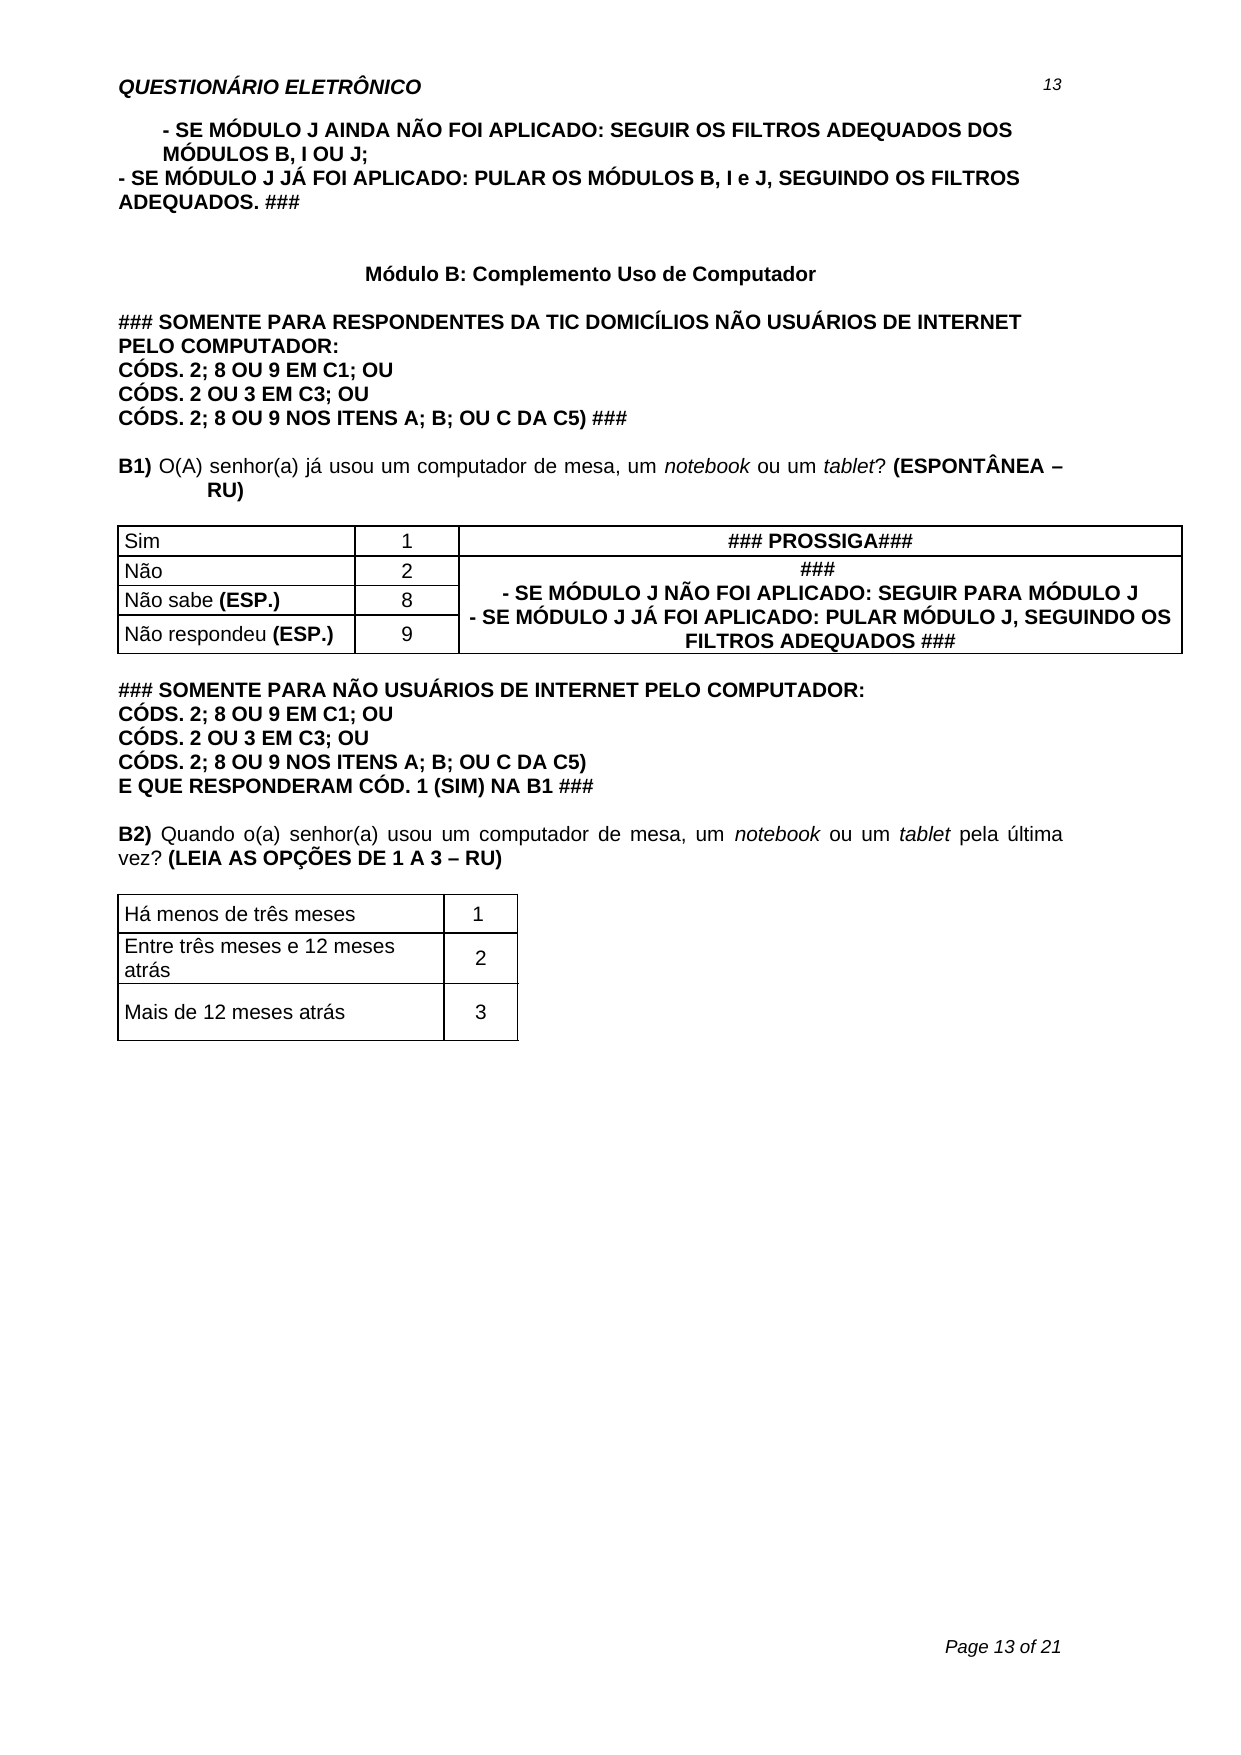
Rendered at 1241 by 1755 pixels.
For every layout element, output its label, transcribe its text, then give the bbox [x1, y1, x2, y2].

table_cell 8 [356, 586, 458, 614]
text ### SOMENTE PARA NÃO USUÁRIOS DE INTERNET PELO COMPUTADOR: [118, 678, 1063, 702]
table_cell 9 [356, 616, 458, 652]
table_cell 2 [356, 557, 458, 584]
text CÓDS. 2; 8 OU 9 NOS ITENS A; B; OU C DA C5) ### [118, 406, 1063, 429]
text CÓDS. 2; 8 OU 9 EM C1; OU [118, 702, 1063, 726]
table_header 1 [356, 527, 458, 555]
table_cell 3 [445, 984, 517, 1040]
text CÓDS. 2; 8 OU 9 NOS ITENS A; B; OU C DA C5) [118, 750, 1063, 774]
text CÓDS. 2 OU 3 EM C3; OU [118, 726, 1063, 750]
table_header Sim [119, 527, 354, 555]
text CÓDS. 2 OU 3 EM C3; OU [118, 382, 1063, 406]
table_header Há menos de três meses [119, 895, 443, 932]
table_header 1 [445, 895, 517, 932]
table_header ### PROSSIGA### [460, 527, 1181, 555]
text - SE MÓDULO J AINDA NÃO FOI APLICADO: SEGUIR OS FILTROS ADEQUADOS DOS MÓDULOS B, I OU J; [162, 118, 1051, 166]
text CÓDS. 2; 8 OU 9 EM C1; OU [118, 358, 1063, 382]
table_cell ### - SE MÓDULO J NÃO FOI APLICADO: SEGUIR PARA MÓDULO J - SE MÓDULO J JÁ FOI APLICADO: PULAR MÓDULO J, SEGUINDO OS FILTROS ADEQUADOS ### [460, 557, 1181, 652]
table_cell Não sabe (ESP.) [119, 586, 354, 614]
text - SE MÓDULO J JÁ FOI APLICADO: PULAR OS MÓDULOS B, I e J, SEGUINDO OS FILTROS ADEQUADOS. ### [118, 166, 1051, 214]
text E QUE RESPONDERAM CÓD. 1 (SIM) NA B1 ### [118, 774, 1063, 798]
text ### SOMENTE PARA RESPONDENTES DA TIC DOMICÍLIOS NÃO USUÁRIOS DE INTERNET PELO COMPUTADOR: [118, 310, 1063, 358]
table_cell Entre três meses e 12 meses atrás [119, 934, 443, 983]
table_cell Mais de 12 meses atrás [119, 984, 443, 1040]
table_cell Não respondeu (ESP.) [119, 616, 354, 652]
subtitle Módulo B: Complemento Uso de Computador [118, 262, 1063, 286]
table_cell 2 [445, 934, 517, 983]
table_cell Não [119, 557, 354, 584]
text B2) Quando o(a) senhor(a) usou um computador de mesa, um notebook ou um tablet pela última vez? (LEIA AS OPÇÕES DE 1 A 3 – RU) [118, 822, 1063, 869]
text B1) O(A) senhor(a) já usou um computador de mesa, um notebook ou um tablet? (ESPONTÂNEA – RU) [118, 453, 1063, 501]
